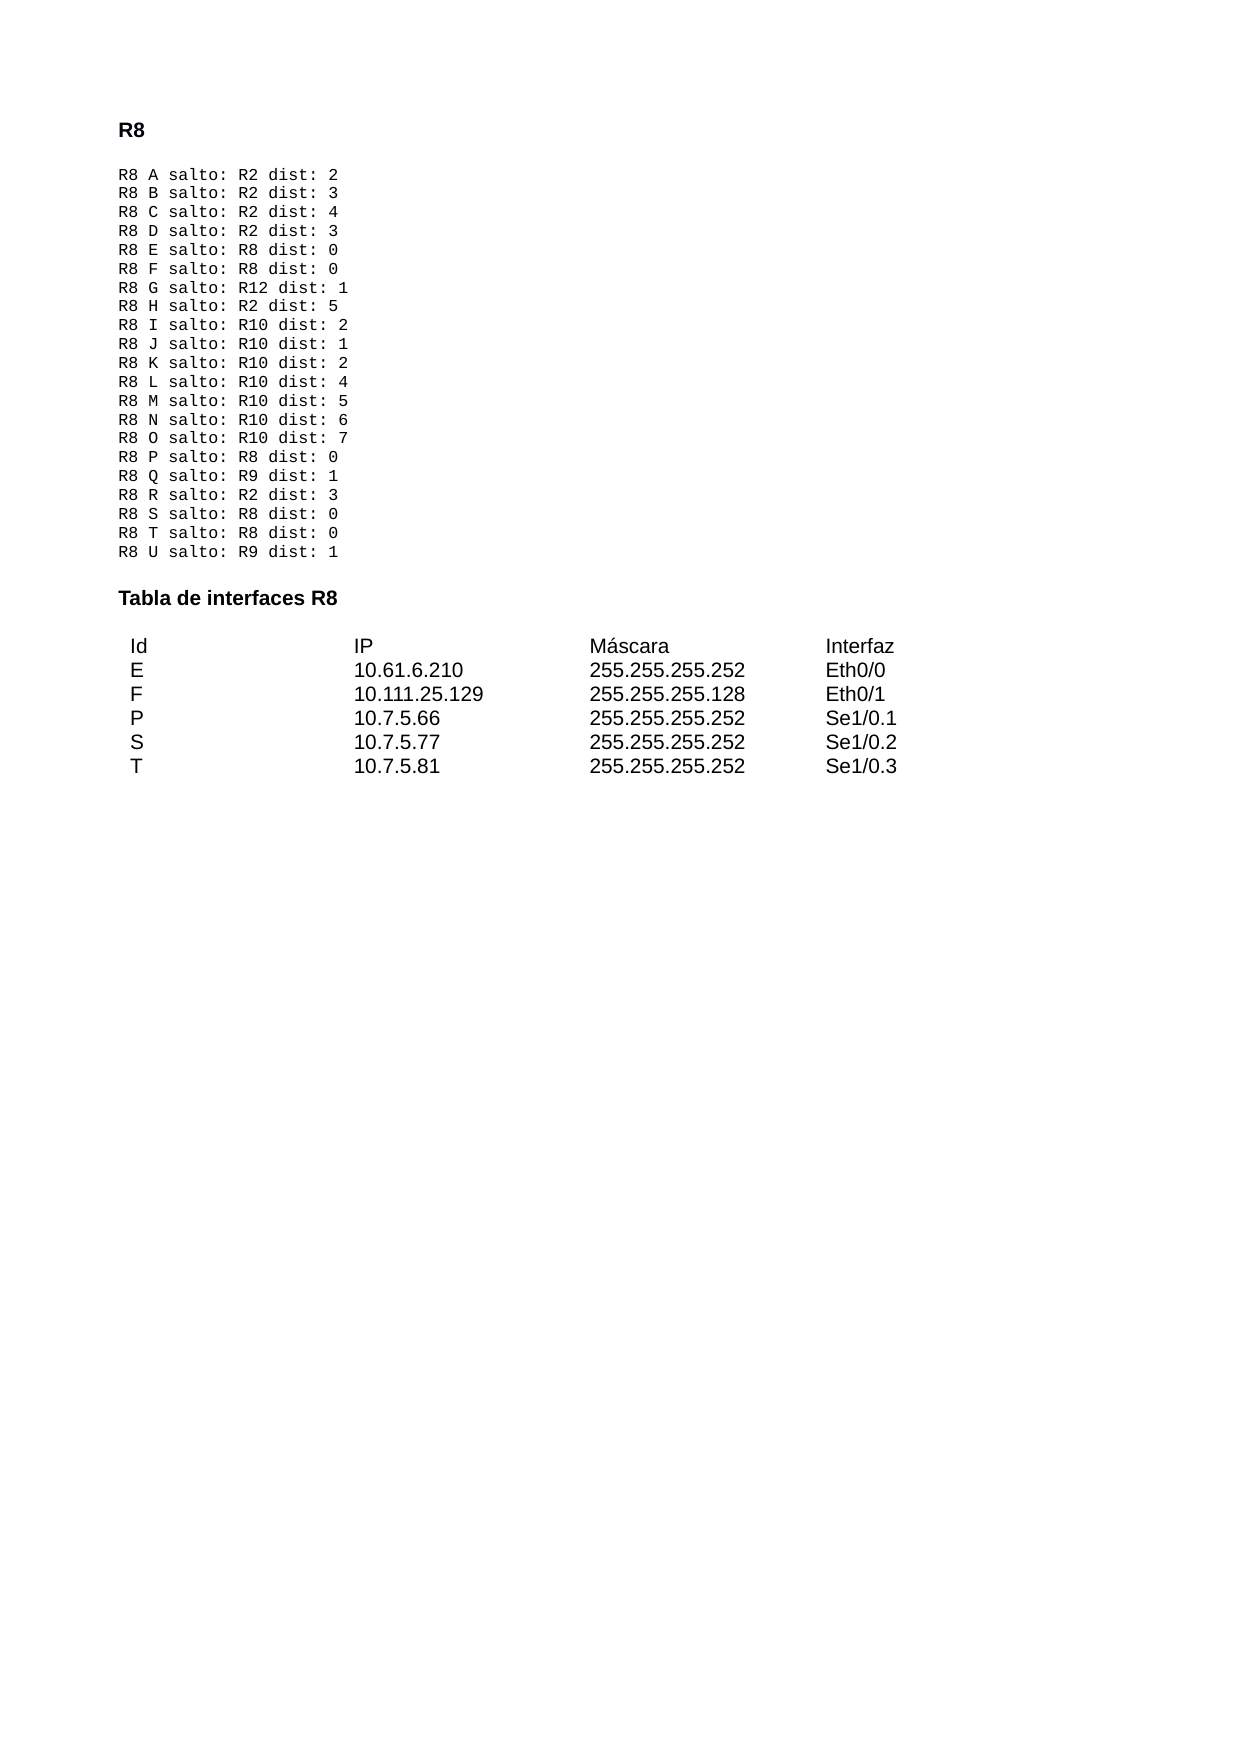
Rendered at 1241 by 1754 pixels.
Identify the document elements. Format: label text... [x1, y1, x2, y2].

text R8 P salto: R8 dist: 0 [118, 449, 1122, 468]
table_cell P [119, 706, 342, 730]
table_cell F [119, 682, 342, 706]
text R8 U salto: R9 dist: 1 [118, 543, 1122, 562]
text R8 B salto: R2 dist: 3 [118, 185, 1122, 204]
text R8 H salto: R2 dist: 5 [118, 298, 1122, 317]
table_cell 255.255.255.252 [578, 754, 814, 778]
text R8 Q salto: R9 dist: 1 [118, 468, 1122, 487]
table_cell 10.111.25.129 [342, 682, 578, 706]
table_cell Se1/0.1 [814, 706, 1050, 730]
table_cell 10.61.6.210 [342, 658, 578, 682]
table_cell Eth0/1 [814, 682, 1050, 706]
table_cell T [119, 754, 342, 778]
text R8 T salto: R8 dist: 0 [118, 524, 1122, 543]
table_header IP [342, 634, 578, 658]
text R8 K salto: R10 dist: 2 [118, 354, 1122, 373]
text R8 O salto: R10 dist: 7 [118, 430, 1122, 449]
text R8 I salto: R10 dist: 2 [118, 317, 1122, 336]
text R8 L salto: R10 dist: 4 [118, 373, 1122, 392]
table_cell 255.255.255.252 [578, 706, 814, 730]
text R8 A salto: R2 dist: 2 [118, 166, 1122, 185]
table_cell 255.255.255.128 [578, 682, 814, 706]
table_cell Eth0/0 [814, 658, 1050, 682]
table_header Id [119, 634, 342, 658]
text R8 S salto: R8 dist: 0 [118, 505, 1122, 524]
text R8 C salto: R2 dist: 4 [118, 204, 1122, 223]
text R8 G salto: R12 dist: 1 [118, 279, 1122, 298]
text R8 M salto: R10 dist: 5 [118, 392, 1122, 411]
table_cell 10.7.5.77 [342, 730, 578, 754]
table_cell Se1/0.3 [814, 754, 1050, 778]
text R8 E salto: R8 dist: 0 [118, 241, 1122, 260]
text R8 F salto: R8 dist: 0 [118, 260, 1122, 279]
table_header Interfaz [814, 634, 1050, 658]
table_cell Se1/0.2 [814, 730, 1050, 754]
table_cell 10.7.5.81 [342, 754, 578, 778]
text Tabla de interfaces R8 [118, 586, 1122, 610]
text R8 [118, 118, 1122, 142]
table_cell 255.255.255.252 [578, 658, 814, 682]
table_cell S [119, 730, 342, 754]
text R8 R salto: R2 dist: 3 [118, 487, 1122, 505]
text R8 D salto: R2 dist: 3 [118, 223, 1122, 241]
text R8 J salto: R10 dist: 1 [118, 336, 1122, 354]
table_cell E [119, 658, 342, 682]
text R8 N salto: R10 dist: 6 [118, 411, 1122, 430]
table_header Máscara [578, 634, 814, 658]
table_cell 255.255.255.252 [578, 730, 814, 754]
table_cell 10.7.5.66 [342, 706, 578, 730]
